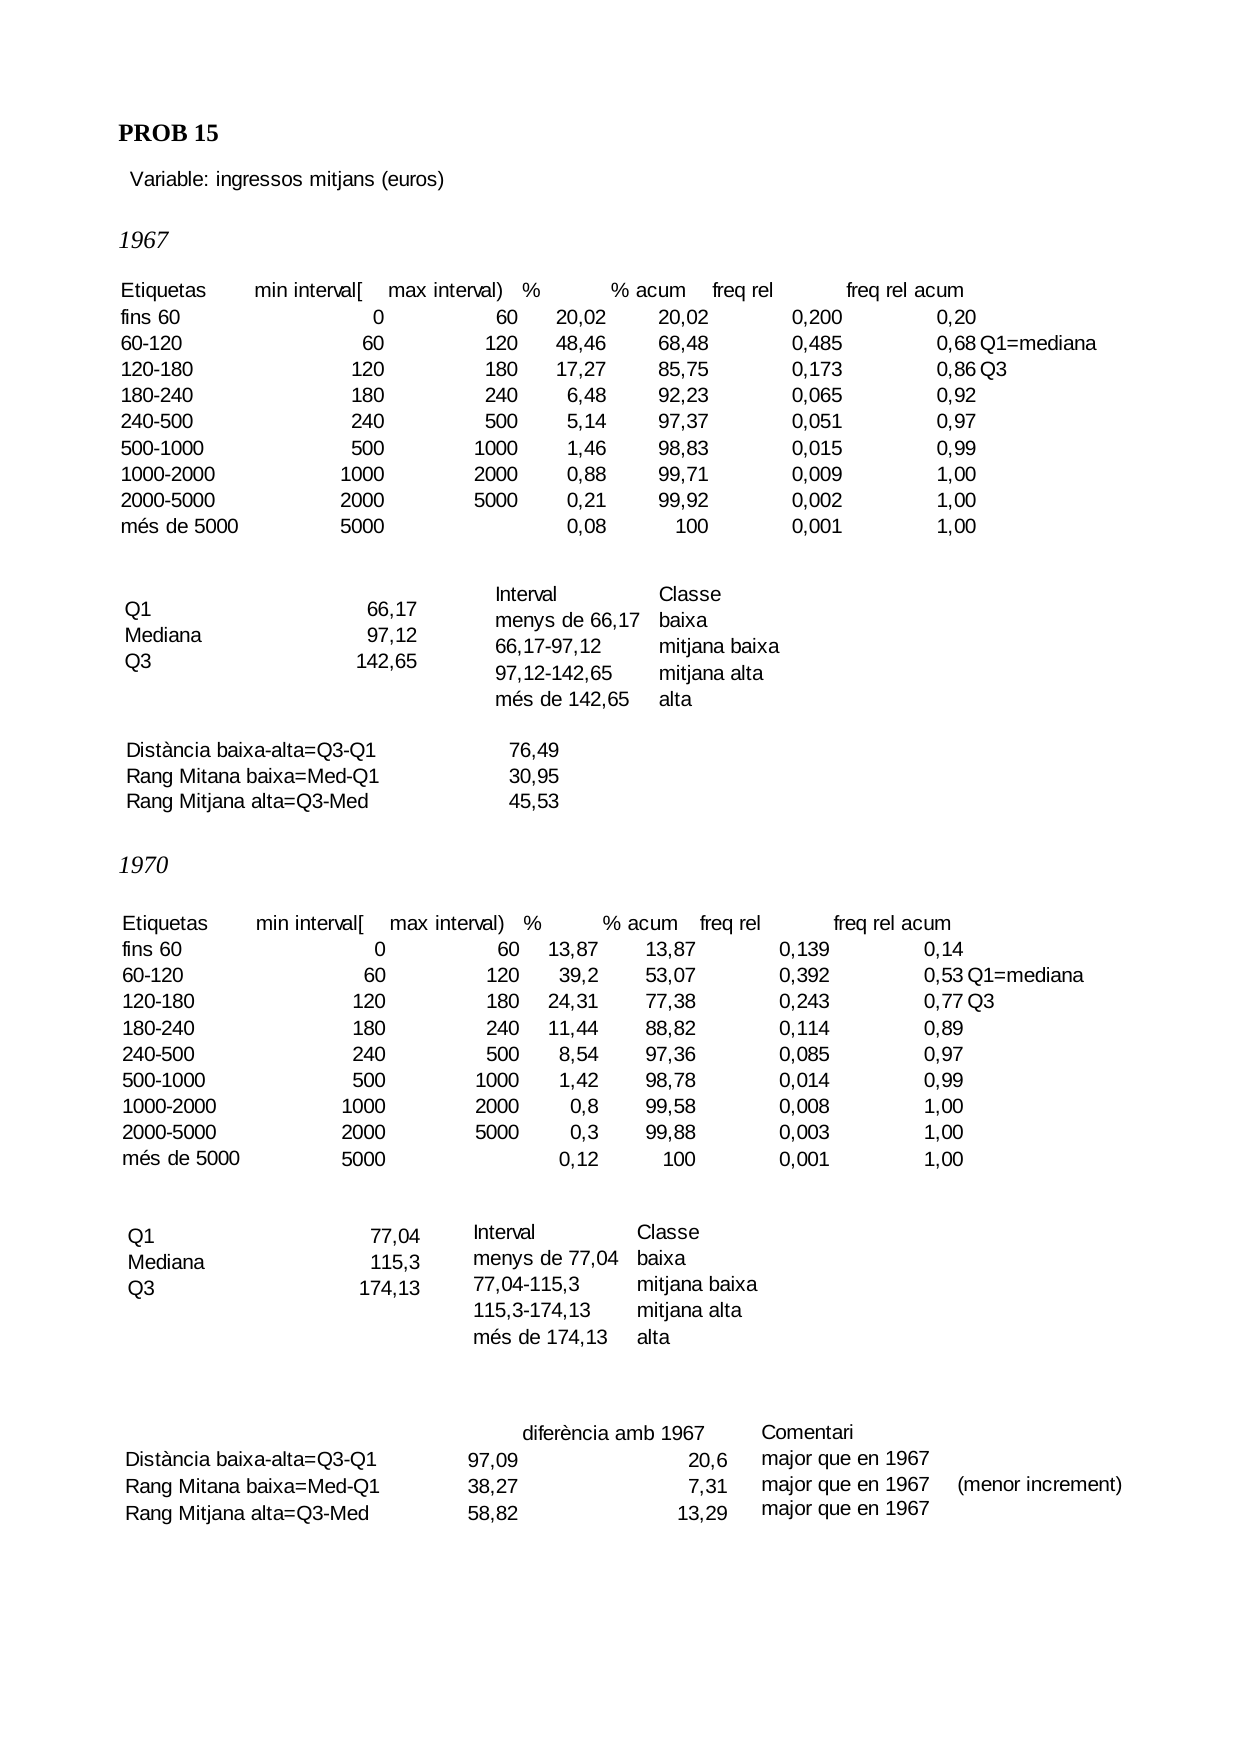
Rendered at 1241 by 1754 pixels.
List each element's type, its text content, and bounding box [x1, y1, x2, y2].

text PROB 15 [118, 118, 1122, 147]
text 1970 [118, 850, 1122, 879]
text 1967 [118, 225, 1122, 254]
